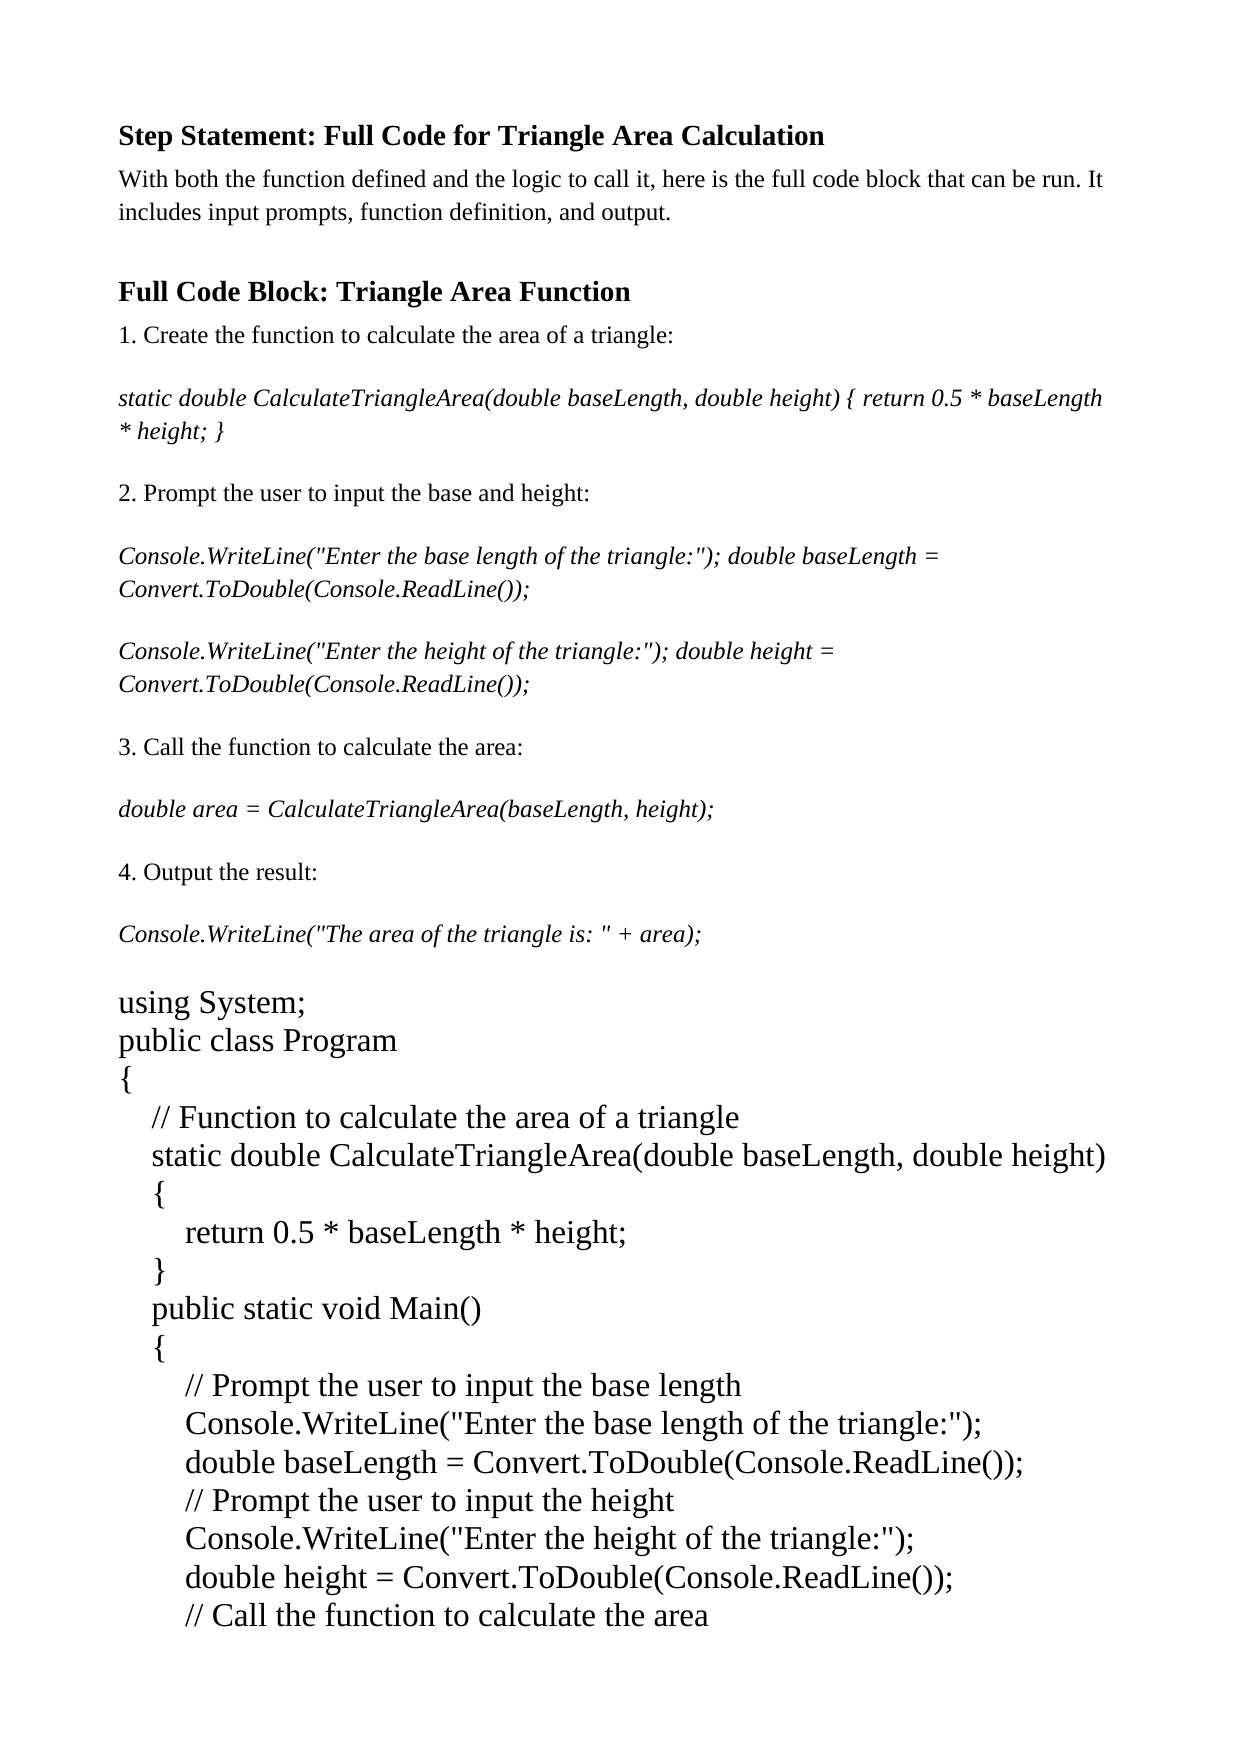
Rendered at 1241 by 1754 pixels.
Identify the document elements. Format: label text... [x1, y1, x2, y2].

text static double CalculateTriangleArea(double baseLength, double height) [118, 1135, 1122, 1173]
text // Call the function to calculate the area [118, 1595, 1122, 1633]
text double area = CalculateTriangleArea(baseLength, height); [118, 794, 1122, 823]
text // Prompt the user to input the base length [118, 1365, 1122, 1403]
subtitle Full Code Block: Triangle Area Function [118, 274, 1122, 308]
text // Function to calculate the area of a triangle [118, 1097, 1122, 1135]
text return 0.5 * baseLength * height; [118, 1212, 1122, 1250]
text using System; [118, 982, 1122, 1020]
text Console.WriteLine("Enter the base length of the triangle:"); double baseLength = Convert.ToDouble(Console.ReadLine()); [118, 541, 1122, 603]
text // Prompt the user to input the height [118, 1480, 1122, 1518]
text 2. Prompt the user to input the base and height: [118, 478, 1122, 507]
text Console.WriteLine("The area of the triangle is: " + area); [118, 919, 1122, 948]
text } [118, 1250, 1122, 1288]
text 3. Call the function to calculate the area: [118, 732, 1122, 761]
text { [118, 1327, 1122, 1365]
subtitle Step Statement: Full Code for Triangle Area Calculation [118, 118, 1122, 152]
text 4. Output the result: [118, 857, 1122, 886]
text 1. Create the function to calculate the area of a triangle: [118, 320, 1122, 349]
text public static void Main() [118, 1288, 1122, 1327]
text public class Program [118, 1020, 1122, 1058]
text static double CalculateTriangleArea(double baseLength, double height) { return 0.5 * baseLength * height; } [118, 383, 1122, 444]
text Console.WriteLine("Enter the height of the triangle:"); double height = Convert.ToDouble(Console.ReadLine()); [118, 636, 1122, 698]
text Console.WriteLine("Enter the height of the triangle:"); [118, 1518, 1122, 1557]
text { [118, 1058, 1122, 1097]
text { [118, 1173, 1122, 1212]
text With both the function defined and the logic to call it, here is the full code block that can be run. It includes input prompts, function definition, and output. [118, 164, 1122, 226]
text Console.WriteLine("Enter the base length of the triangle:"); [118, 1403, 1122, 1442]
text double height = Convert.ToDouble(Console.ReadLine()); [118, 1557, 1122, 1595]
text double baseLength = Convert.ToDouble(Console.ReadLine()); [118, 1442, 1122, 1480]
